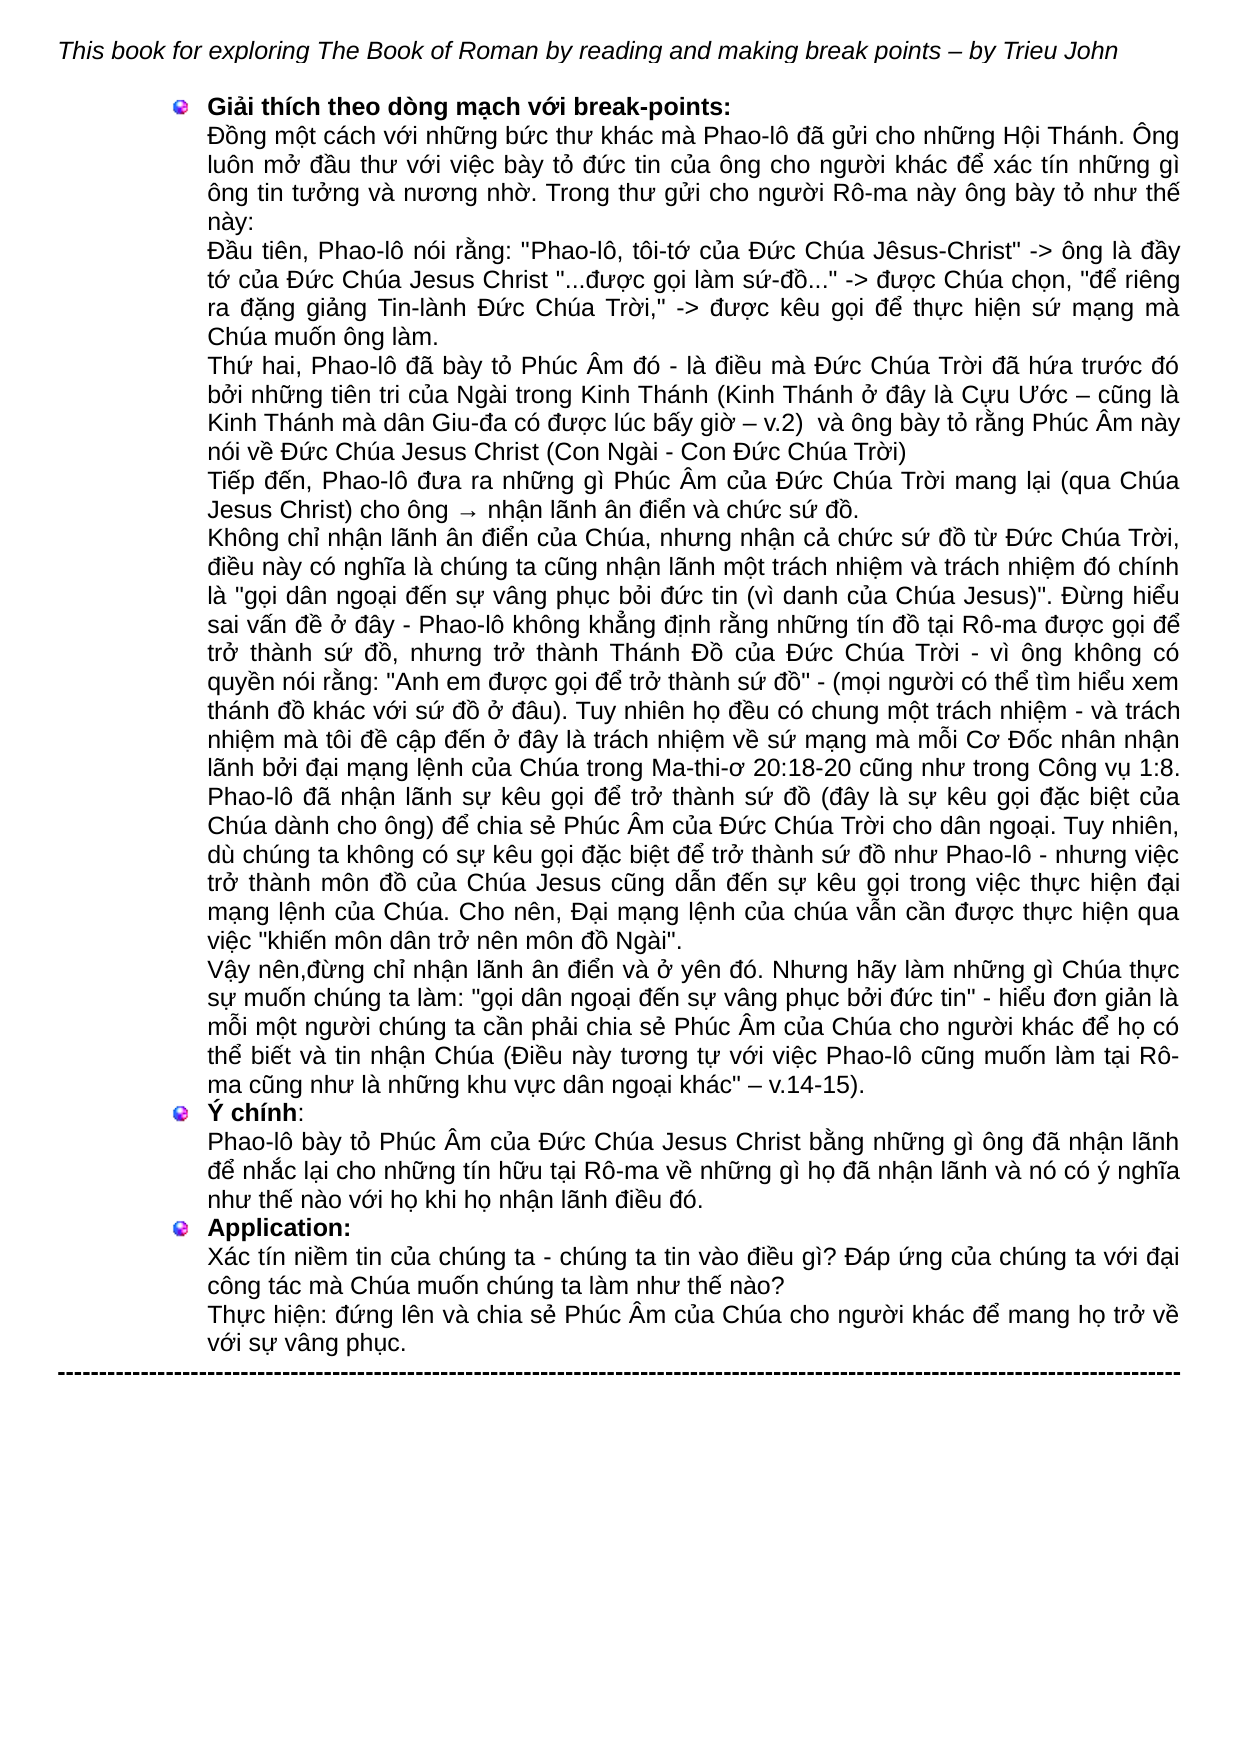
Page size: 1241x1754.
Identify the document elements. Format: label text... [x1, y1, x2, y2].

list Xác tín niềm tin của chúng ta - chúng ta tin vào điều gì? Đáp ứng của chúng ta với đại công tác mà Chúa muốn chúng ta làm như thế nào? [169, 1242, 1182, 1300]
list Thứ hai, Phao-lô đã bày tỏ Phúc Âm đó - là điều mà Đức Chúa Trời đã hứa trước đó bởi những tiên tri của Ngài trong Kinh Thánh (Kinh Thánh ở đây là Cựu Ước – cũng là Kinh Thánh mà dân Giu-đa có được lúc bấy giờ – v.2) và ông bày tỏ rằng Phúc Âm này nói về Đức Chúa Jesus Christ (Con Ngài - Con Đức Chúa Trời) [169, 351, 1182, 466]
picture [170, 97, 190, 116]
list Không chỉ nhận lãnh ân điển của Chúa, nhưng nhận cả chức sứ đồ từ Đức Chúa Trời, điều này có nghĩa là chúng ta cũng nhận lãnh một trách nhiệm và trách nhiệm đó chính là "gọi dân ngoại đến sự vâng phục bỏi đức tin (vì danh của Chúa Jesus)". Đừng hiểu sai vấn đề ở đây - Phao-lô không khẳng định rằng những tín đồ tại Rô-ma được gọi để trở thành sứ đồ, nhưng trở thành Thánh Đồ của Đức Chúa Trời - vì ông không có quyền nói rằng: "Anh em được gọi để trở thành sứ đồ" - (mọi người có thể tìm hiểu xem thánh đồ khác với sứ đồ ở đâu). Tuy nhiên họ đều có chung một trách nhiệm - và trách nhiệm mà tôi đề cập đến ở đây là trách nhiệm về sứ mạng mà mỗi Cơ Đốc nhân nhận lãnh bởi đại mạng lệnh của Chúa trong Ma-thi-ơ 20:18-20 cũng như trong Công vụ 1:8. Phao-lô đã nhận lãnh sự kêu gọi để trở thành sứ đồ (đây là sự kêu gọi đặc biệt của Chúa dành cho ông) để chia sẻ Phúc Âm của Đức Chúa Trời cho dân ngoại. Tuy nhiên, dù chúng ta không có sự kêu gọi đặc biệt để trở thành sứ đồ như Phao-lô - nhưng việc trở thành môn đồ của Chúa Jesus cũng dẫn đến sự kêu gọi trong việc thực hiện đại mạng lệnh của Chúa. Cho nên, Đại mạng lệnh của chúa vẫn cần được thực hiện qua việc "khiến môn dân trở nên môn đồ Ngài". [169, 523, 1182, 955]
text --------------------------------------------------------------------------------------------------------------------------------------- [57, 1357, 1182, 1386]
list Vậy nên,đừng chỉ nhận lãnh ân điển và ở yên đó. Nhưng hãy làm những gì Chúa thực sự muốn chúng ta làm: "gọi dân ngoại đến sự vâng phục bởi đức tin" - hiểu đơn giản là mỗi một người chúng ta cần phải chia sẻ Phúc Âm của Chúa cho người khác để họ có thể biết và tin nhận Chúa (Điều này tương tự với việc Phao-lô cũng muốn làm tại Rô-ma cũng như là những khu vực dân ngoại khác" – v.14-15). [169, 955, 1182, 1098]
picture [170, 1218, 190, 1238]
list Ý chính: [169, 1098, 1182, 1127]
list Đầu tiên, Phao-lô nói rằng: "Phao-lô, tôi-tớ của Đức Chúa Jêsus-Christ" -> ông là đầy tớ của Đức Chúa Jesus Christ "...được gọi làm sứ-đồ..." -> được Chúa chọn, "để riêng ra đặng giảng Tin-lành Đức Chúa Trời," -> được kêu gọi để thực hiện sứ mạng mà Chúa muốn ông làm. [169, 236, 1182, 351]
list Application: [169, 1213, 1182, 1242]
list Đồng một cách với những bức thư khác mà Phao-lô đã gửi cho những Hội Thánh. Ông luôn mở đầu thư với việc bày tỏ đức tin của ông cho người khác để xác tín những gì ông tin tưởng và nương nhờ. Trong thư gửi cho người Rô-ma này ông bày tỏ như thế này: [169, 121, 1182, 236]
list Thực hiện: đứng lên và chia sẻ Phúc Âm của Chúa cho người khác để mang họ trở về với sự vâng phục. [169, 1300, 1182, 1357]
list Phao-lô bày tỏ Phúc Âm của Đức Chúa Jesus Christ bằng những gì ông đã nhận lãnh để nhắc lại cho những tín hữu tại Rô-ma về những gì họ đã nhận lãnh và nó có ý nghĩa như thế nào với họ khi họ nhận lãnh điều đó. [169, 1127, 1182, 1213]
picture [170, 1103, 190, 1123]
list Tiếp đến, Phao-lô đưa ra những gì Phúc Âm của Đức Chúa Trời mang lại (qua Chúa Jesus Christ) cho ông → nhận lãnh ân điển và chức sứ đồ. [169, 466, 1182, 523]
list Giải thích theo dòng mạch với break-points: [169, 92, 1182, 121]
